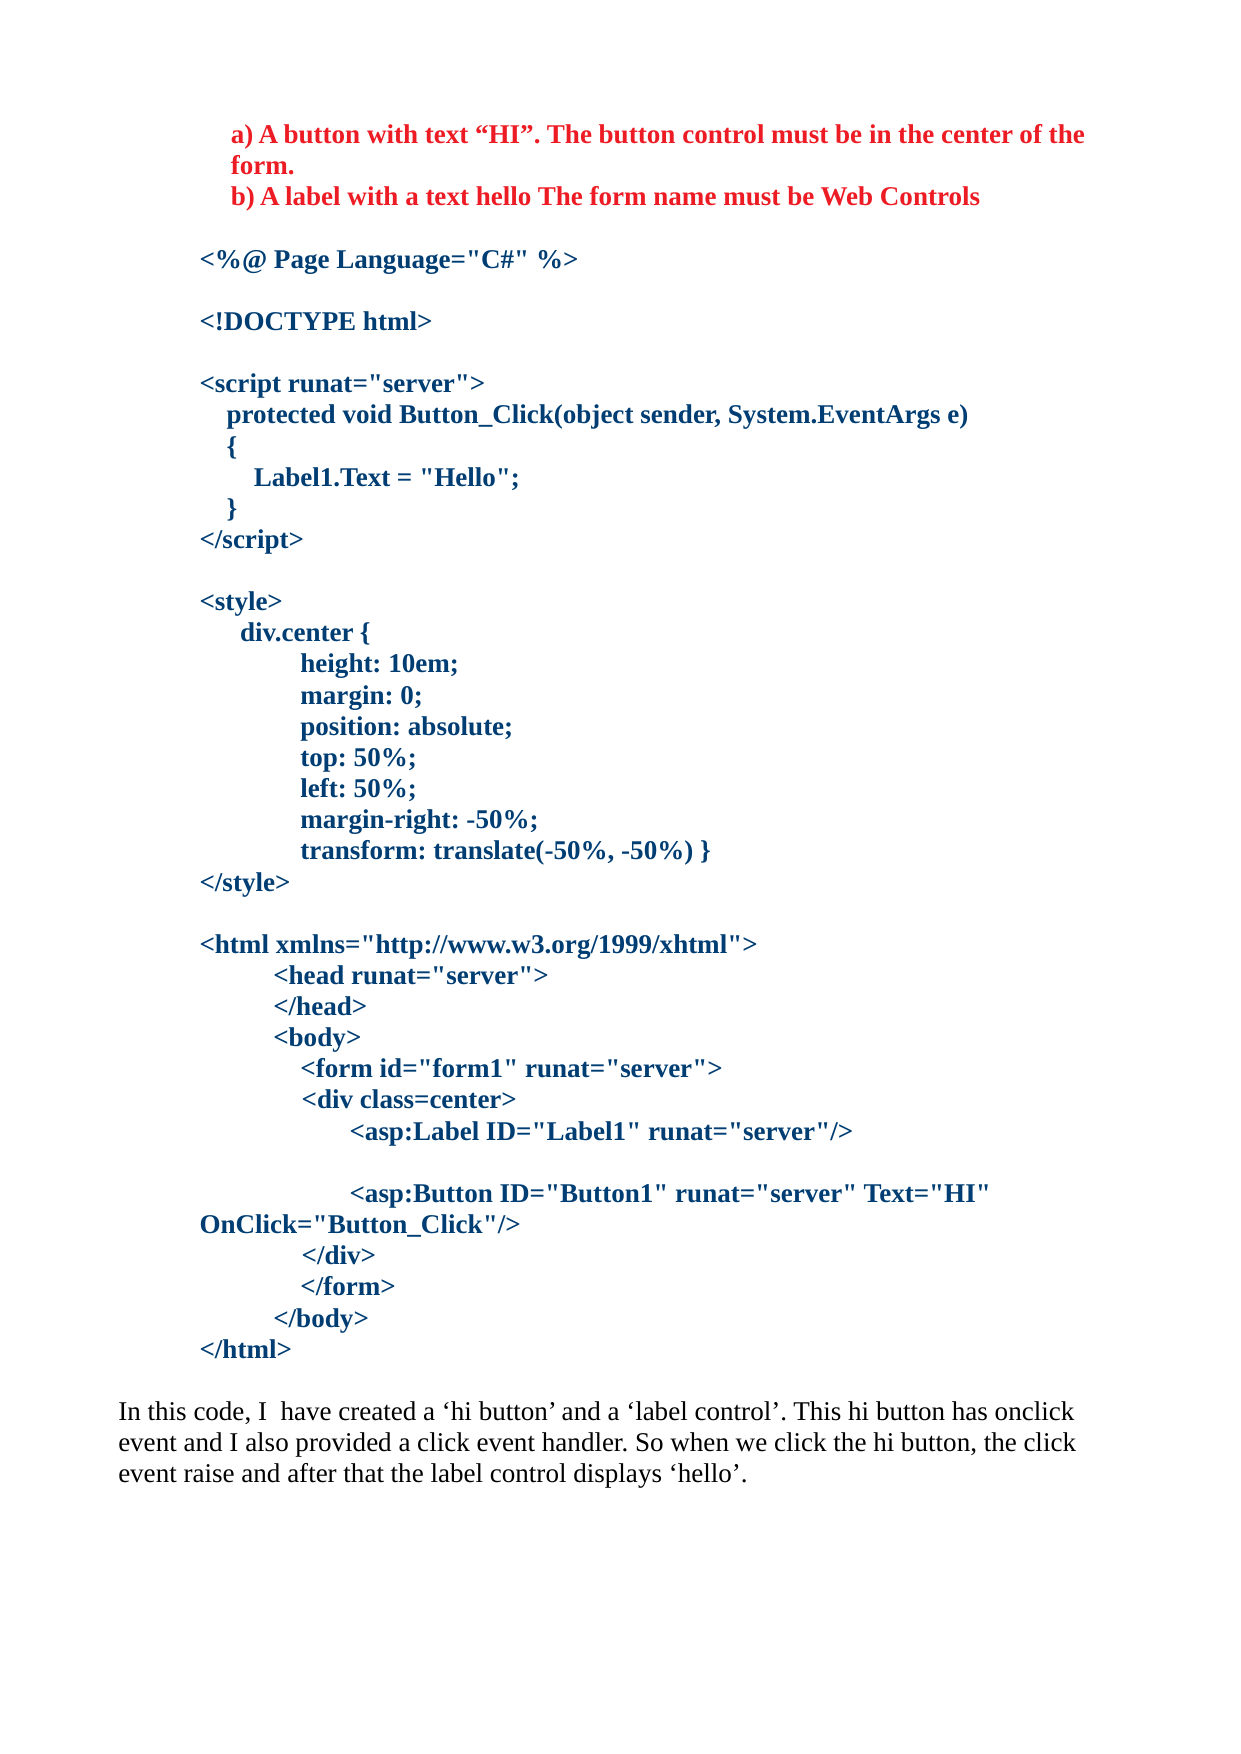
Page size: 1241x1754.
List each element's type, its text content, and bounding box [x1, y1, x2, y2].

text In this code, I have created a ‘hi button’ and a ‘label control’. This hi button has onclick event and I also provided a click event handler. So when we click the hi button, the click event raise and after that the label control displays ‘hello’. [118, 1395, 1122, 1488]
list a) A button with text “HI”. The button control must be in the center of the form. [193, 118, 1122, 180]
list b) A label with a text hello The form name must be Web Controls [193, 180, 1122, 212]
